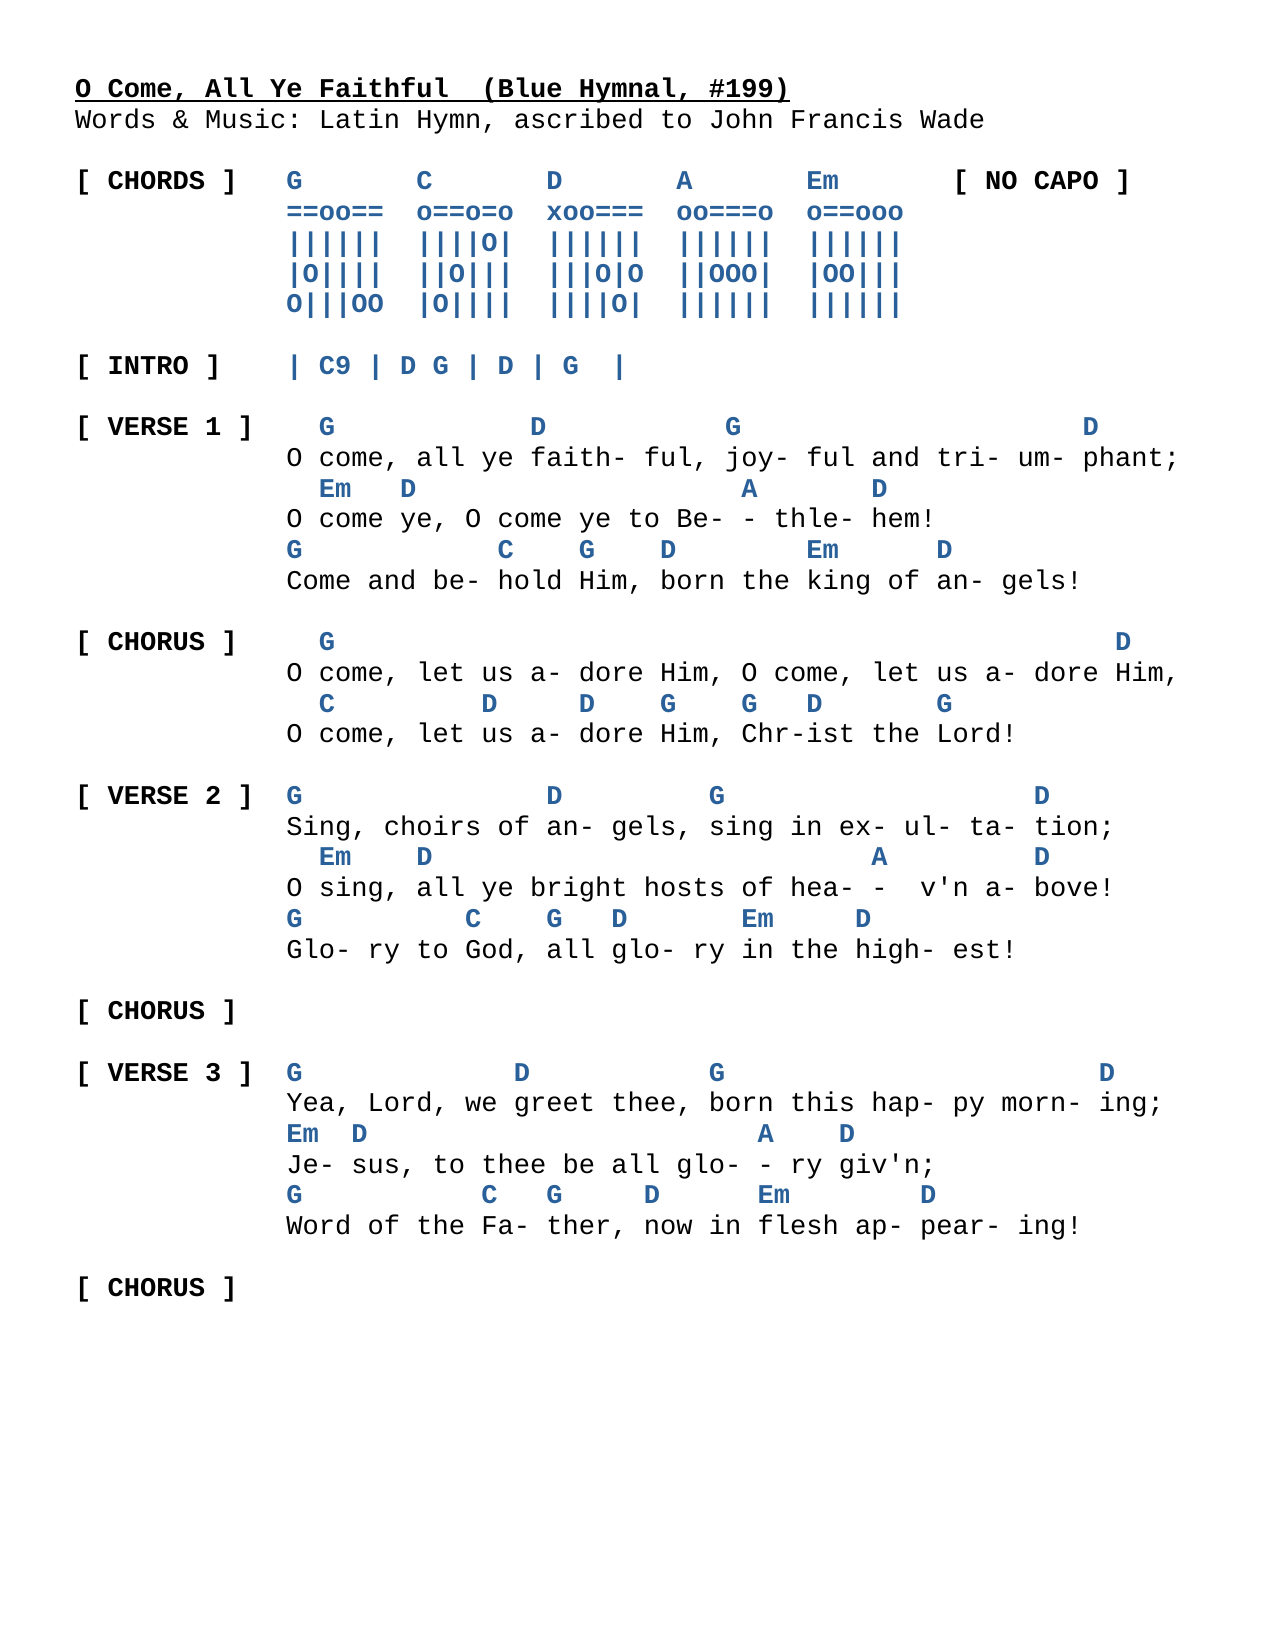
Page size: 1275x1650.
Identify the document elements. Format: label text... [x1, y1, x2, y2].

text ==oo== o==o=o xoo=== oo===o o==ooo [75, 198, 1200, 229]
text Yea, Lord, we greet thee, born this hap- py morn- ing; [75, 1089, 1200, 1120]
text [ CHORUS ] [75, 1273, 1200, 1304]
text G C G D Em D [75, 1181, 1200, 1212]
text [ VERSE 2 ] G D G D [75, 782, 1200, 812]
text O come, all ye faith- ful, joy- ful and tri- um- phant; [75, 444, 1200, 474]
text [ VERSE 1 ] G D G D [75, 413, 1200, 444]
text Sing, choirs of an- gels, sing in ex- ul- ta- tion; [75, 812, 1200, 843]
text [ CHORUS ] G D [75, 628, 1200, 659]
text Glo- ry to God, all glo- ry in the high- est! [75, 935, 1200, 966]
text Come and be- hold Him, born the king of an- gels! [75, 567, 1200, 597]
text [ CHORUS ] [75, 997, 1200, 1028]
text Em D A D [75, 843, 1200, 874]
text O Come, All Ye Faithful (Blue Hymnal, #199) [75, 75, 1200, 106]
text Em D A D [75, 1120, 1200, 1151]
text O|||OO |O|||| ||||O| |||||| |||||| [75, 290, 1200, 321]
text [ CHORDS ] G C D A Em [ NO CAPO ] [75, 167, 1200, 198]
text Em D A D [75, 474, 1200, 505]
text |||||| ||||O| |||||| |||||| |||||| [75, 229, 1200, 259]
text G C G D Em D [75, 905, 1200, 935]
text [ INTRO ] | C9 | D G | D | G | [75, 352, 1200, 382]
text O come ye, O come ye to Be- - thle- hem! [75, 505, 1200, 536]
text Je- sus, to thee be all glo- - ry giv'n; [75, 1151, 1200, 1181]
text |O|||| ||O||| |||O|O ||OOO| |OO||| [75, 259, 1200, 290]
text G C G D Em D [75, 536, 1200, 567]
text Word of the Fa- ther, now in flesh ap- pear- ing! [75, 1212, 1200, 1243]
text O come, let us a- dore Him, O come, let us a- dore Him, [75, 659, 1200, 689]
text Words & Music: Latin Hymn, ascribed to John Francis Wade [75, 106, 1200, 136]
text C D D G G D G [75, 689, 1200, 720]
text [ VERSE 3 ] G D G D [75, 1058, 1200, 1089]
text O come, let us a- dore Him, Chr-ist the Lord! [75, 720, 1200, 751]
text O sing, all ye bright hosts of hea- - v'n a- bove! [75, 874, 1200, 905]
